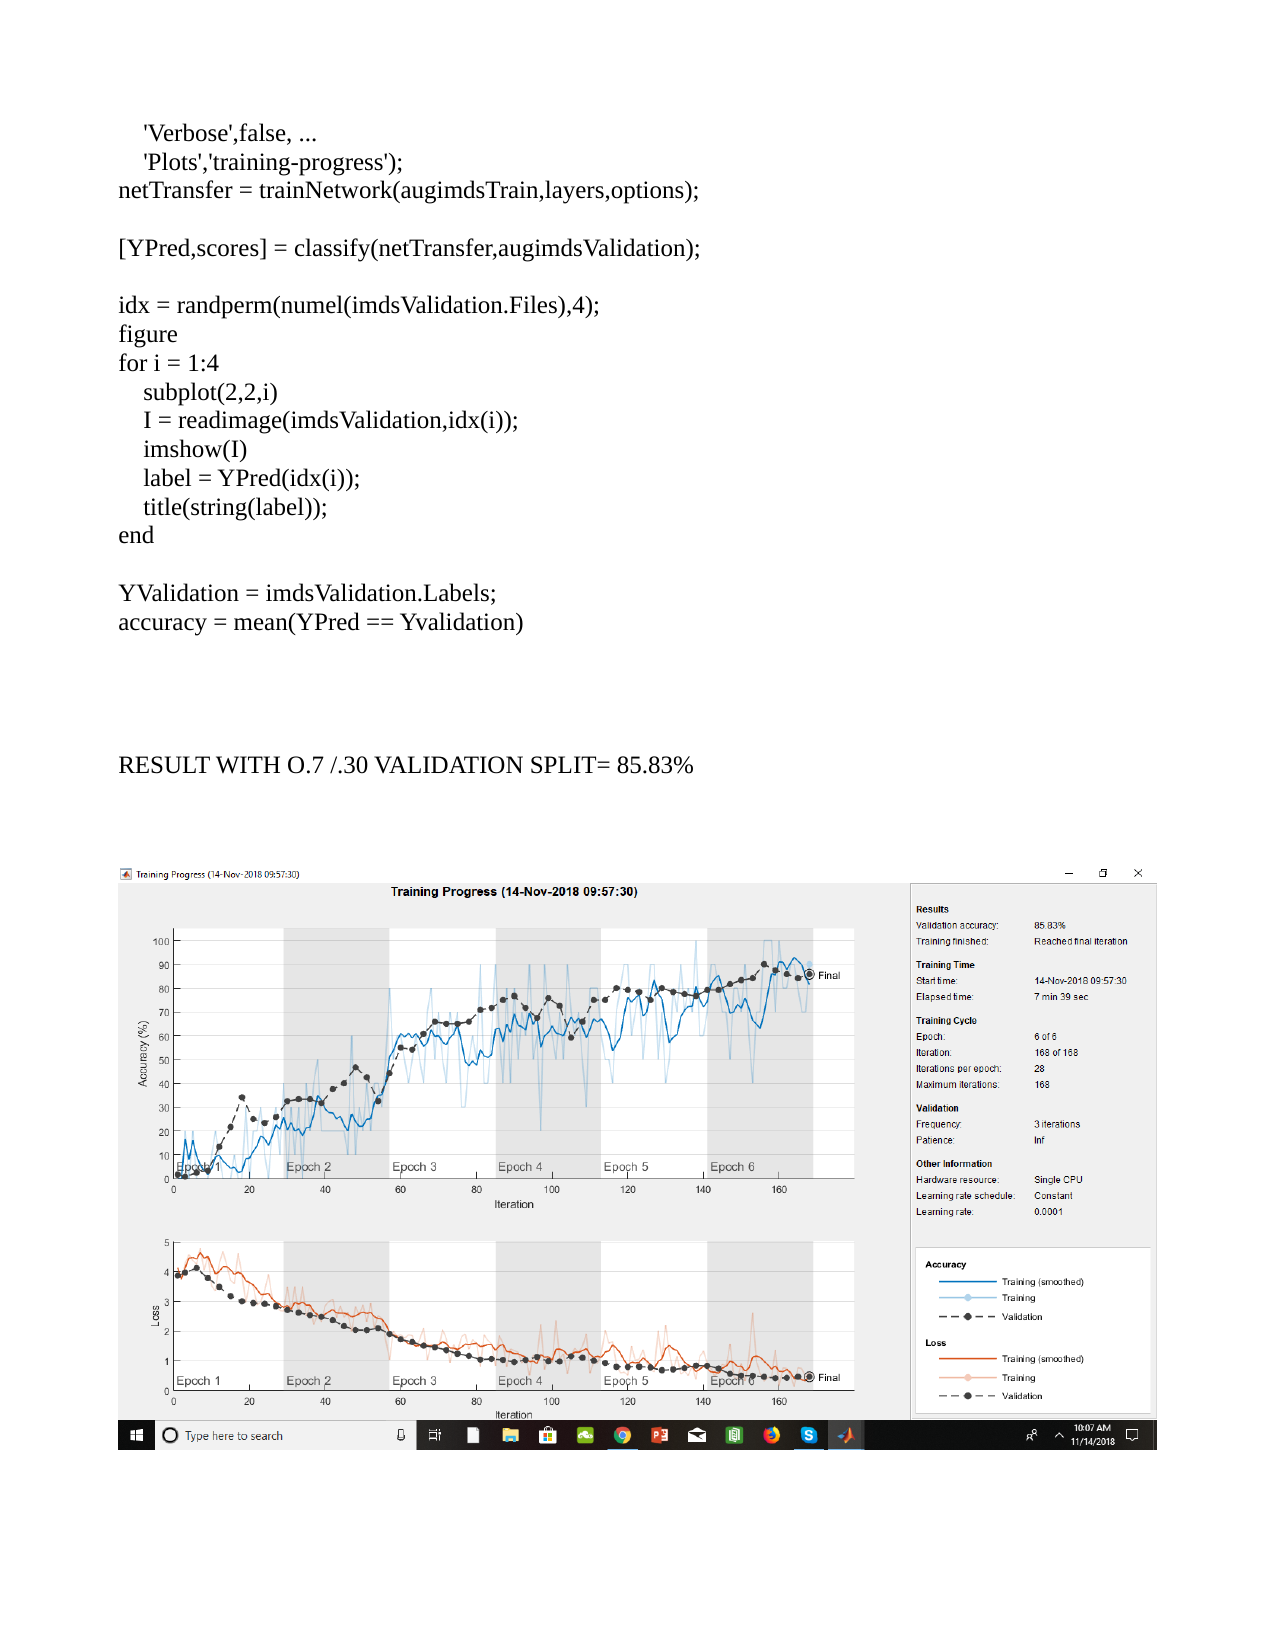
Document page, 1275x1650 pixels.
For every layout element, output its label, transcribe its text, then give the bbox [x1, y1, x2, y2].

text subplot(2,2,i) [118, 377, 1157, 406]
text RESULT WITH O.7 /.30 VALIDATION SPLIT= 85.83% [118, 751, 1157, 779]
text 'Verbose',false, ... [118, 118, 1157, 147]
text accuracy = mean(YPred == Yvalidation) [118, 607, 1157, 636]
text figure [118, 319, 1157, 348]
text netTransfer = trainNetwork(augimdsTrain,layers,options); [118, 176, 1157, 204]
text title(string(label)); [118, 492, 1157, 521]
text I = readimage(imdsValidation,idx(i)); [118, 406, 1157, 434]
text for i = 1:4 [118, 348, 1157, 377]
text 'Plots','training-progress'); [118, 147, 1157, 176]
text label = YPred(idx(i)); [118, 463, 1157, 492]
text [YPred,scores] = classify(netTransfer,augimdsValidation); [118, 233, 1157, 262]
picture [118, 865, 1157, 1450]
text idx = randperm(numel(imdsValidation.Files),4); [118, 291, 1157, 319]
text YValidation = imdsValidation.Labels; [118, 578, 1157, 607]
text imshow(I) [118, 434, 1157, 463]
text end [118, 521, 1157, 549]
